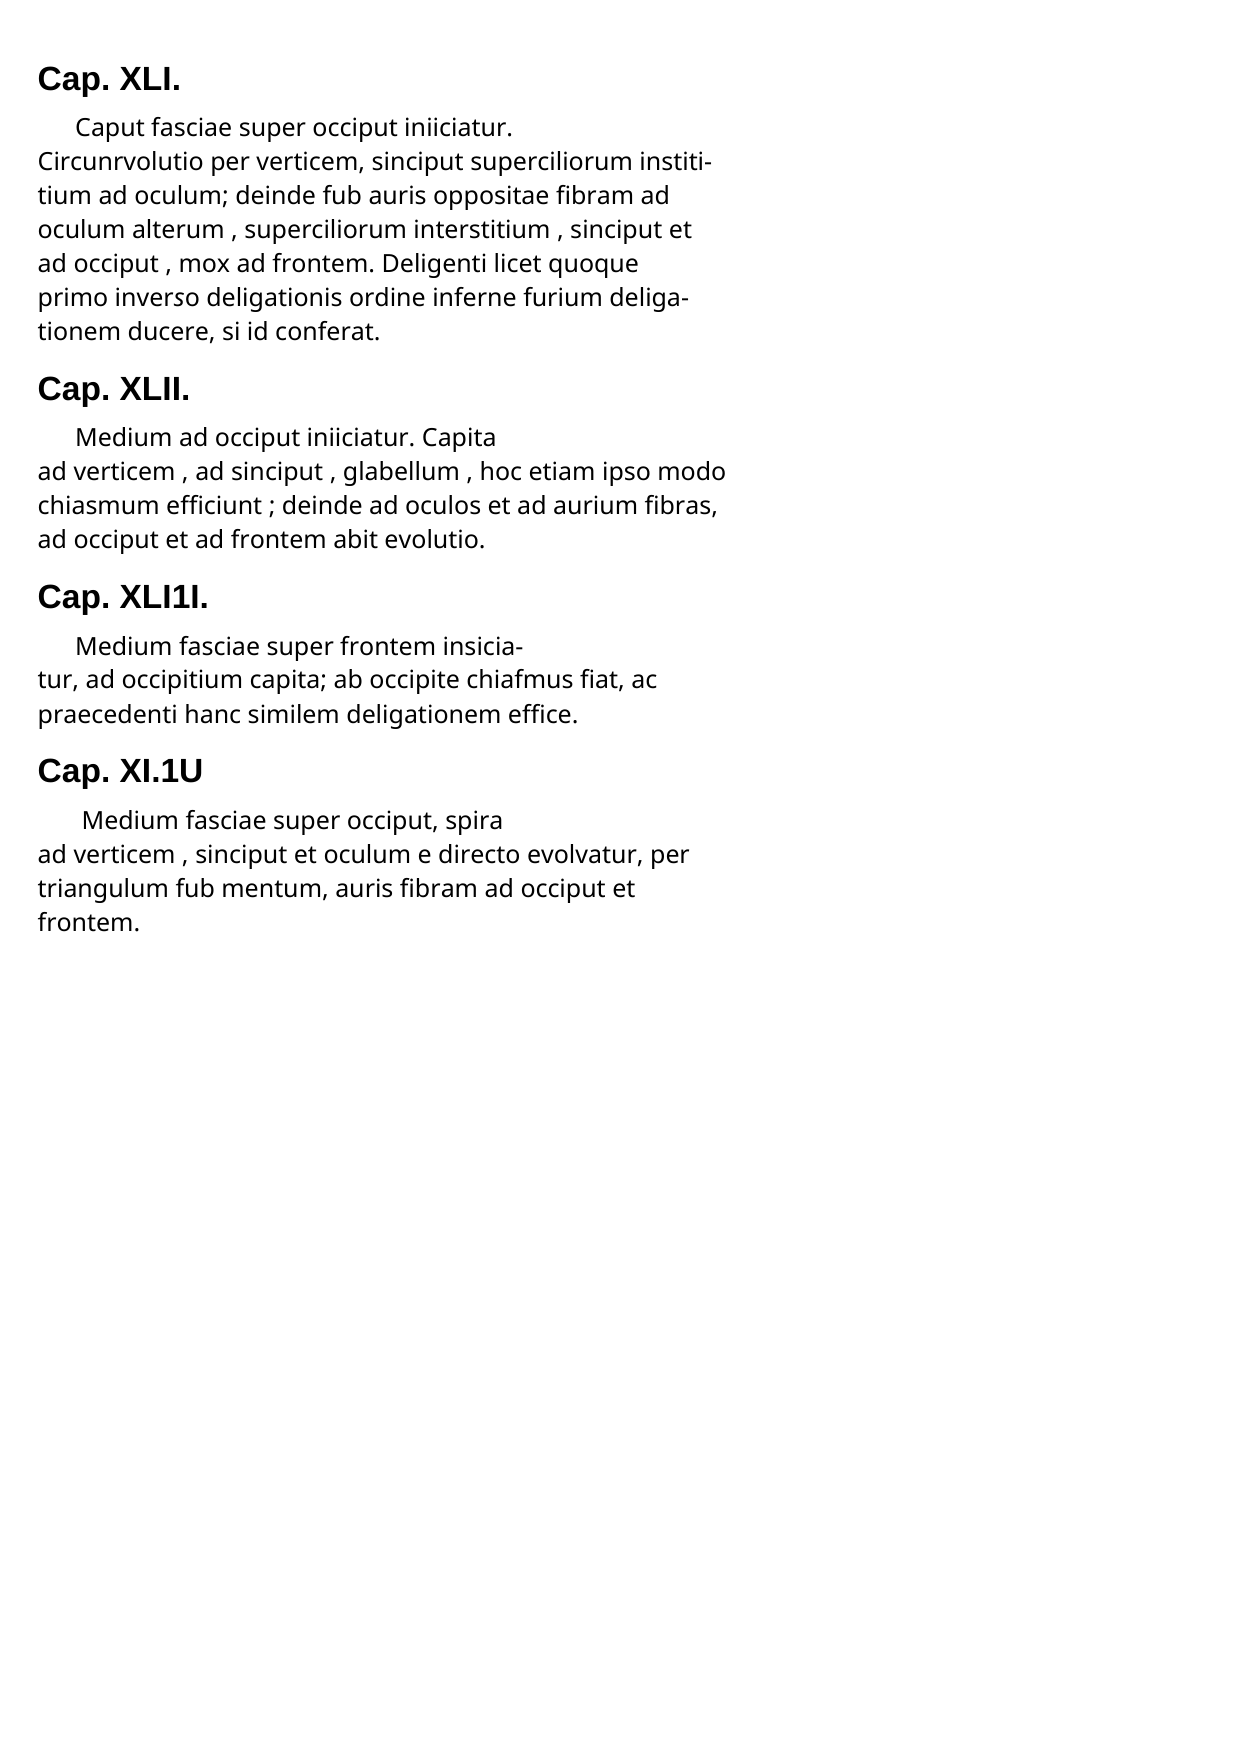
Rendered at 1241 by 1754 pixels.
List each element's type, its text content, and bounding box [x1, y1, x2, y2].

text Medium fasciae super frontem insicia- tur, ad occipitium capita; ab occipite chiafmus fiat, ac praecedenti hanc similem deligationem effice. [37, 628, 1203, 730]
subtitle Cap. XLII. [37, 369, 1203, 407]
subtitle Cap. XLI. [37, 58, 1203, 97]
text Medium fasciae super occiput, spira ad verticem , sinciput et oculum e directo evolvatur, per triangulum fub mentum, auris fibram ad occiput et frontem. [37, 802, 1203, 938]
subtitle Cap. XLI1I. [37, 577, 1203, 616]
subtitle Cap. XI.1U [37, 751, 1203, 790]
text Caput fasciae super occiput iniiciatur. Circunrvolutio per verticem, sinciput superciliorum institi- tium ad oculum; deinde fub auris oppositae fibram ad oculum alterum , superciliorum interstitium , sinciput et ad occiput , mox ad frontem. Deligenti licet quoque primo inverso deligationis ordine inferne furium deliga- tionem ducere, si id conferat. [37, 109, 1203, 348]
text Medium ad occiput iniiciatur. Capita ad verticem , ad sinciput , glabellum , hoc etiam ipso modo chiasmum efficiunt ; deinde ad oculos et ad aurium fibras, ad occiput et ad frontem abit evolutio. [37, 420, 1203, 556]
